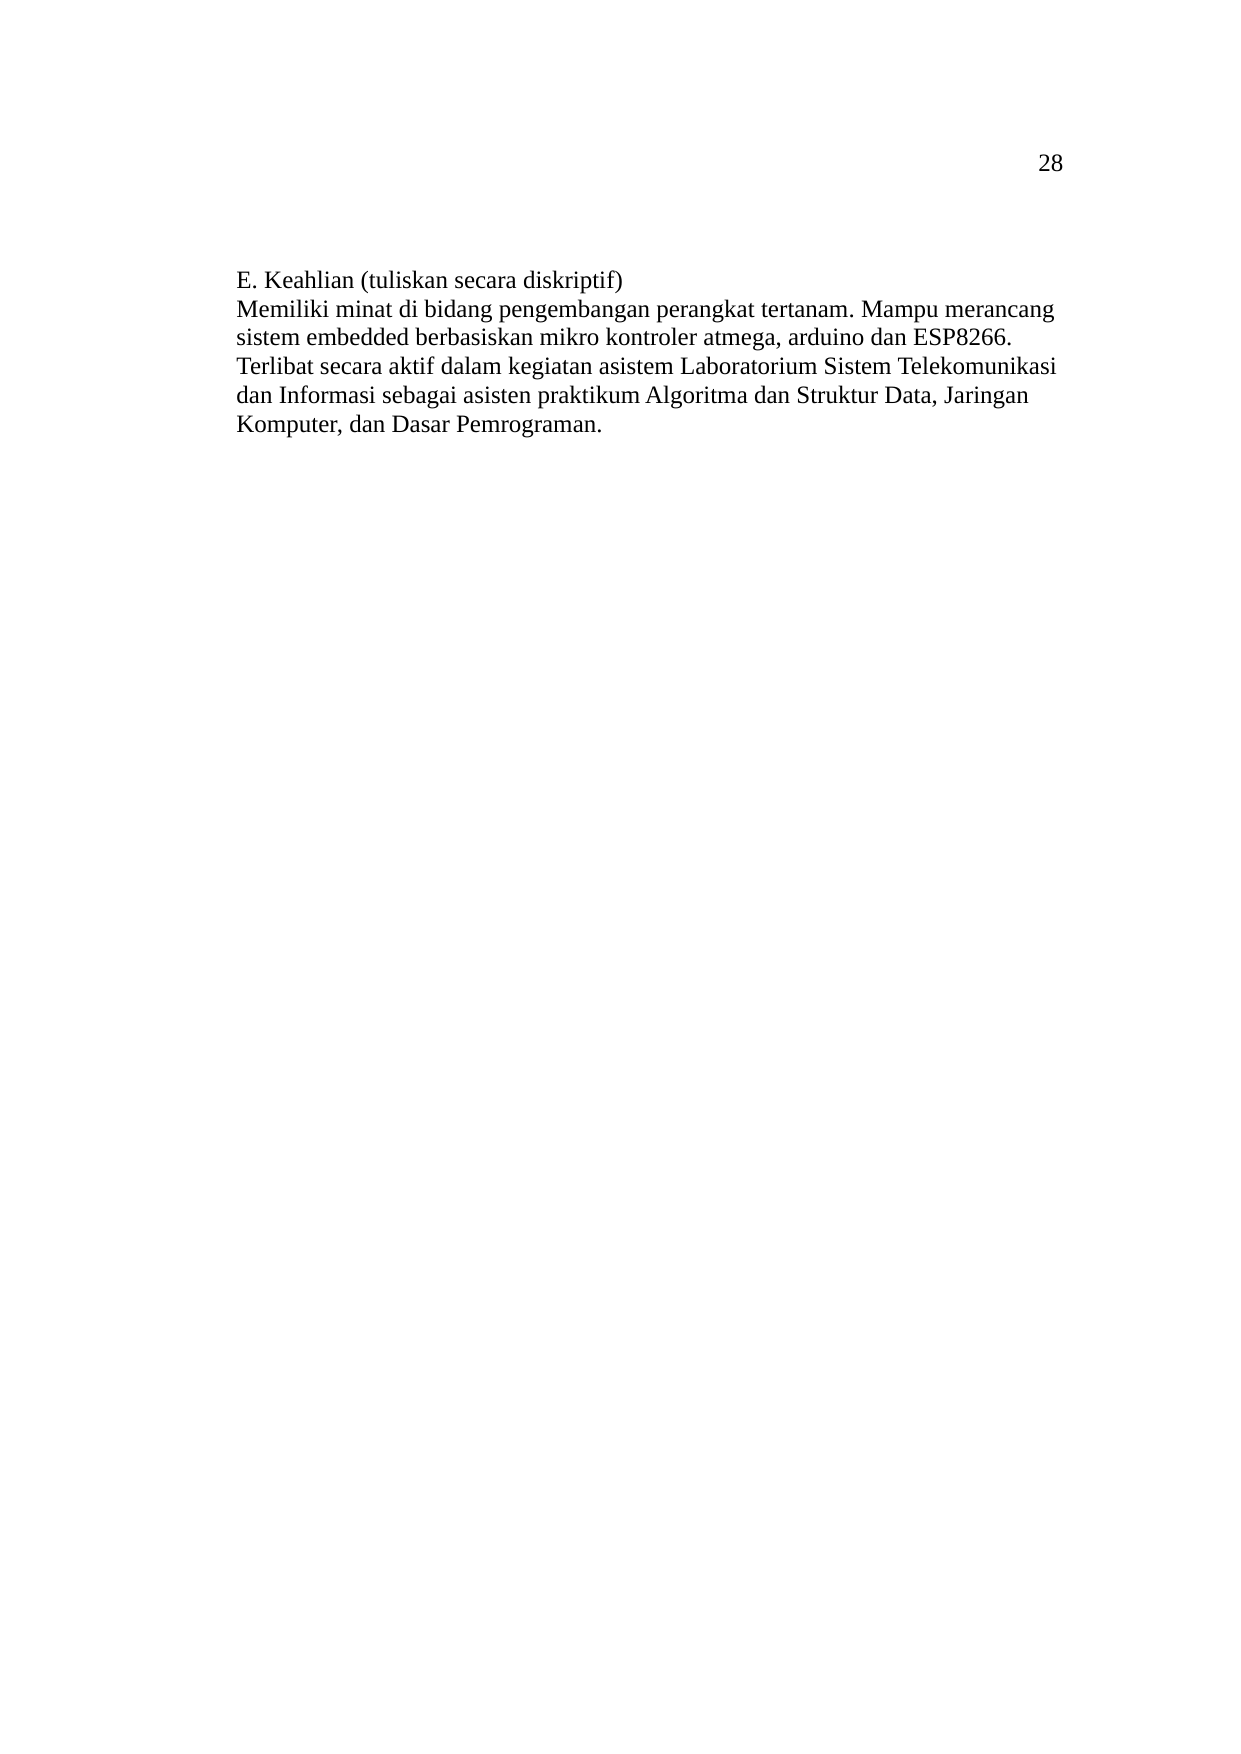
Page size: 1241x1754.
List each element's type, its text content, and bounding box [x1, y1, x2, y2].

text Memiliki minat di bidang pengembangan perangkat tertanam. Mampu merancang sistem embedded berbasiskan mikro kontroler atmega, arduino dan ESP8266. Terlibat secara aktif dalam kegiatan asistem Laboratorium Sistem Telekomunikasi dan Informasi sebagai asisten praktikum Algoritma dan Struktur Data, Jaringan Komputer, dan Dasar Pemrograman. [236, 294, 1063, 437]
text E. Keahlian (tuliskan secara diskriptif) [236, 265, 1063, 294]
